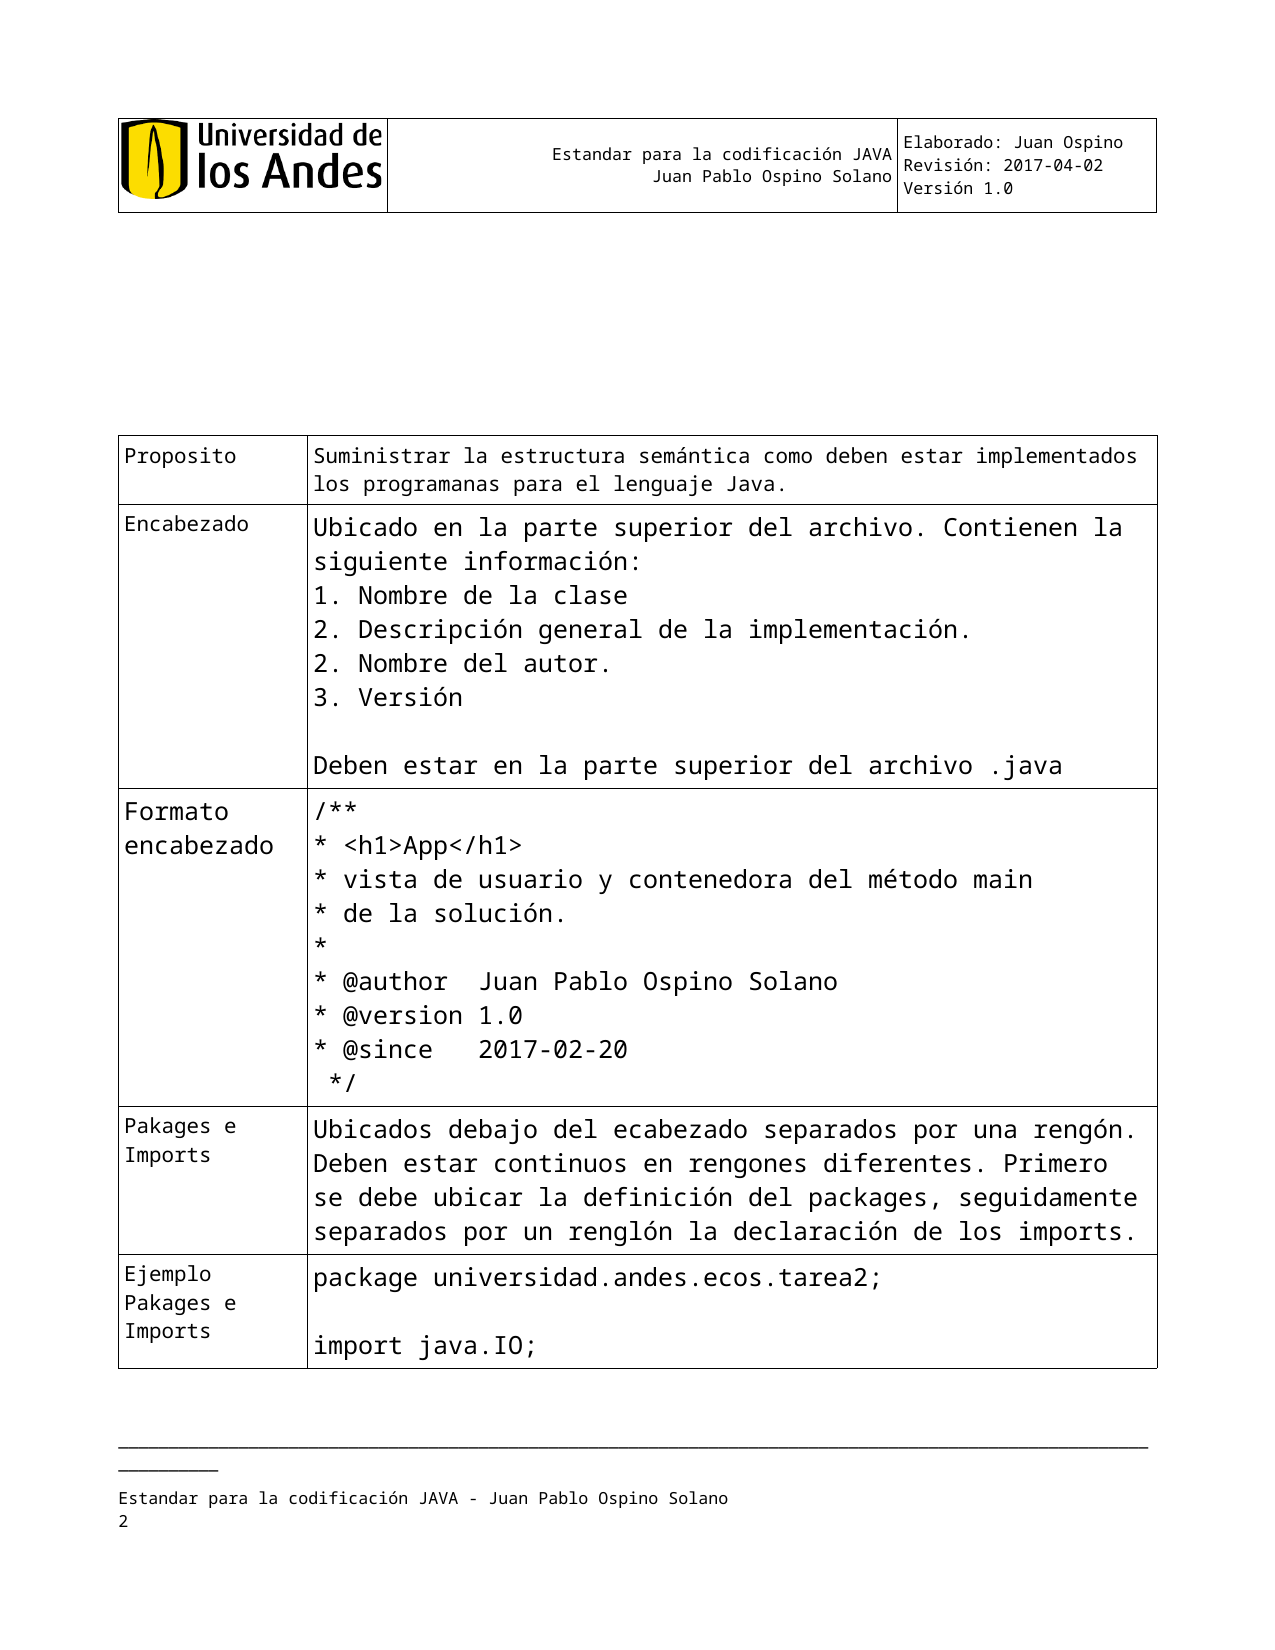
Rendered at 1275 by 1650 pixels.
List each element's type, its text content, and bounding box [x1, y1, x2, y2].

table_cell Formato encabezado [119, 789, 307, 1106]
picture [121, 119, 382, 199]
table_cell Ejemplo Pakages e Imports [119, 1255, 307, 1367]
table_cell Ubicado en la parte superior del archivo. Contienen la siguiente información: 1. Nombre de la clase 2. Descripción general de la implementación. 2. Nombre del autor. 3. Versión Deben estar en la parte superior del archivo .java [308, 505, 1157, 788]
table_header Proposito [119, 436, 307, 504]
table_header Suministrar la estructura semántica como deben estar implementados los programanas para el lenguaje Java. [308, 436, 1157, 504]
table_cell Encabezado [119, 505, 307, 788]
table_cell package universidad.andes.ecos.tarea2; import java.IO; [308, 1255, 1157, 1367]
table_cell /** * <h1>App</h1> * vista de usuario y contenedora del método main * de la solución. * * @author Juan Pablo Ospino Solano * @version 1.0 * @since 2017-02-20 */ [308, 789, 1157, 1106]
table_cell Pakages e Imports [119, 1107, 307, 1254]
table_cell Ubicados debajo del ecabezado separados por una rengón. Deben estar continuos en rengones diferentes. Primero se debe ubicar la definición del packages, seguidamente separados por un renglón la declaración de los imports. [308, 1107, 1157, 1254]
